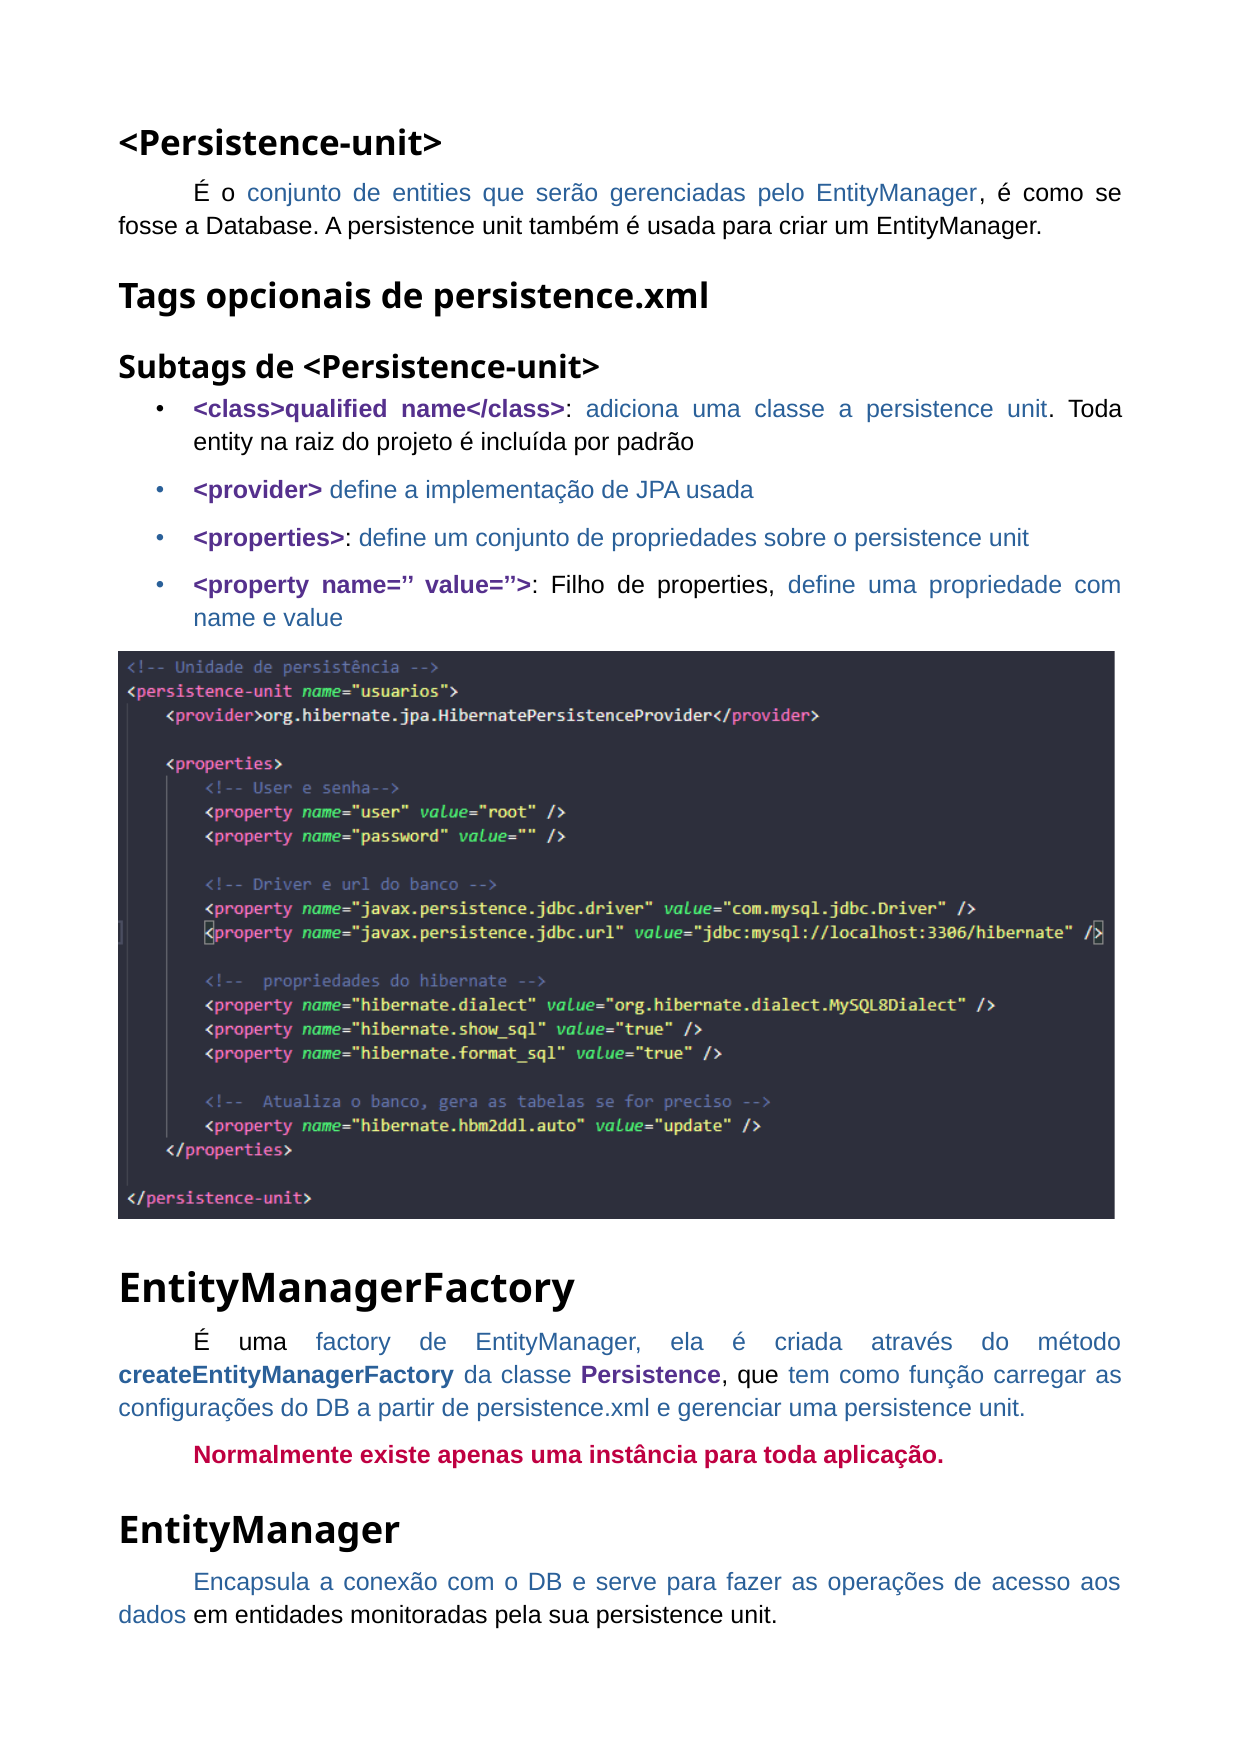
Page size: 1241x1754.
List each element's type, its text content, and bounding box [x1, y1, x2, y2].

subtitle Tags opcionais de persistence.xml [118, 271, 1122, 319]
subtitle EntityManagerFactory [118, 1259, 1122, 1314]
picture [118, 651, 1115, 1219]
subtitle Subtags de <Persistence-unit> [118, 344, 1122, 388]
list <property name=’’ value=’’>: Filho de properties, define uma propriedade com name e value [156, 570, 1122, 632]
text É uma factory de EntityManager, ela é criada através do método createEntityManagerFactory da classe Persistence, que tem como função carregar as configurações do DB a partir de persistence.xml e gerenciar uma persistence unit. [118, 1327, 1122, 1422]
list <provider> define a implementação de JPA usada [156, 475, 1122, 504]
subtitle <Persistence-unit> [118, 118, 1122, 166]
list <properties>: define um conjunto de propriedades sobre o persistence unit [156, 523, 1122, 551]
text É o conjunto de entities que serão gerenciadas pelo EntityManager, é como se fosse a Database. A persistence unit também é usada para criar um EntityManager. [118, 178, 1122, 240]
list <class>qualified name</class>: adiciona uma classe a persistence unit. Toda entity na raiz do projeto é incluída por padrão [156, 394, 1122, 456]
text Normalmente existe apenas uma instância para toda aplicação. [118, 1440, 1122, 1469]
subtitle EntityManager [118, 1503, 1122, 1554]
text Encapsula a conexão com o DB e serve para fazer as operações de acesso aos dados em entidades monitoradas pela sua persistence unit. [118, 1567, 1122, 1628]
